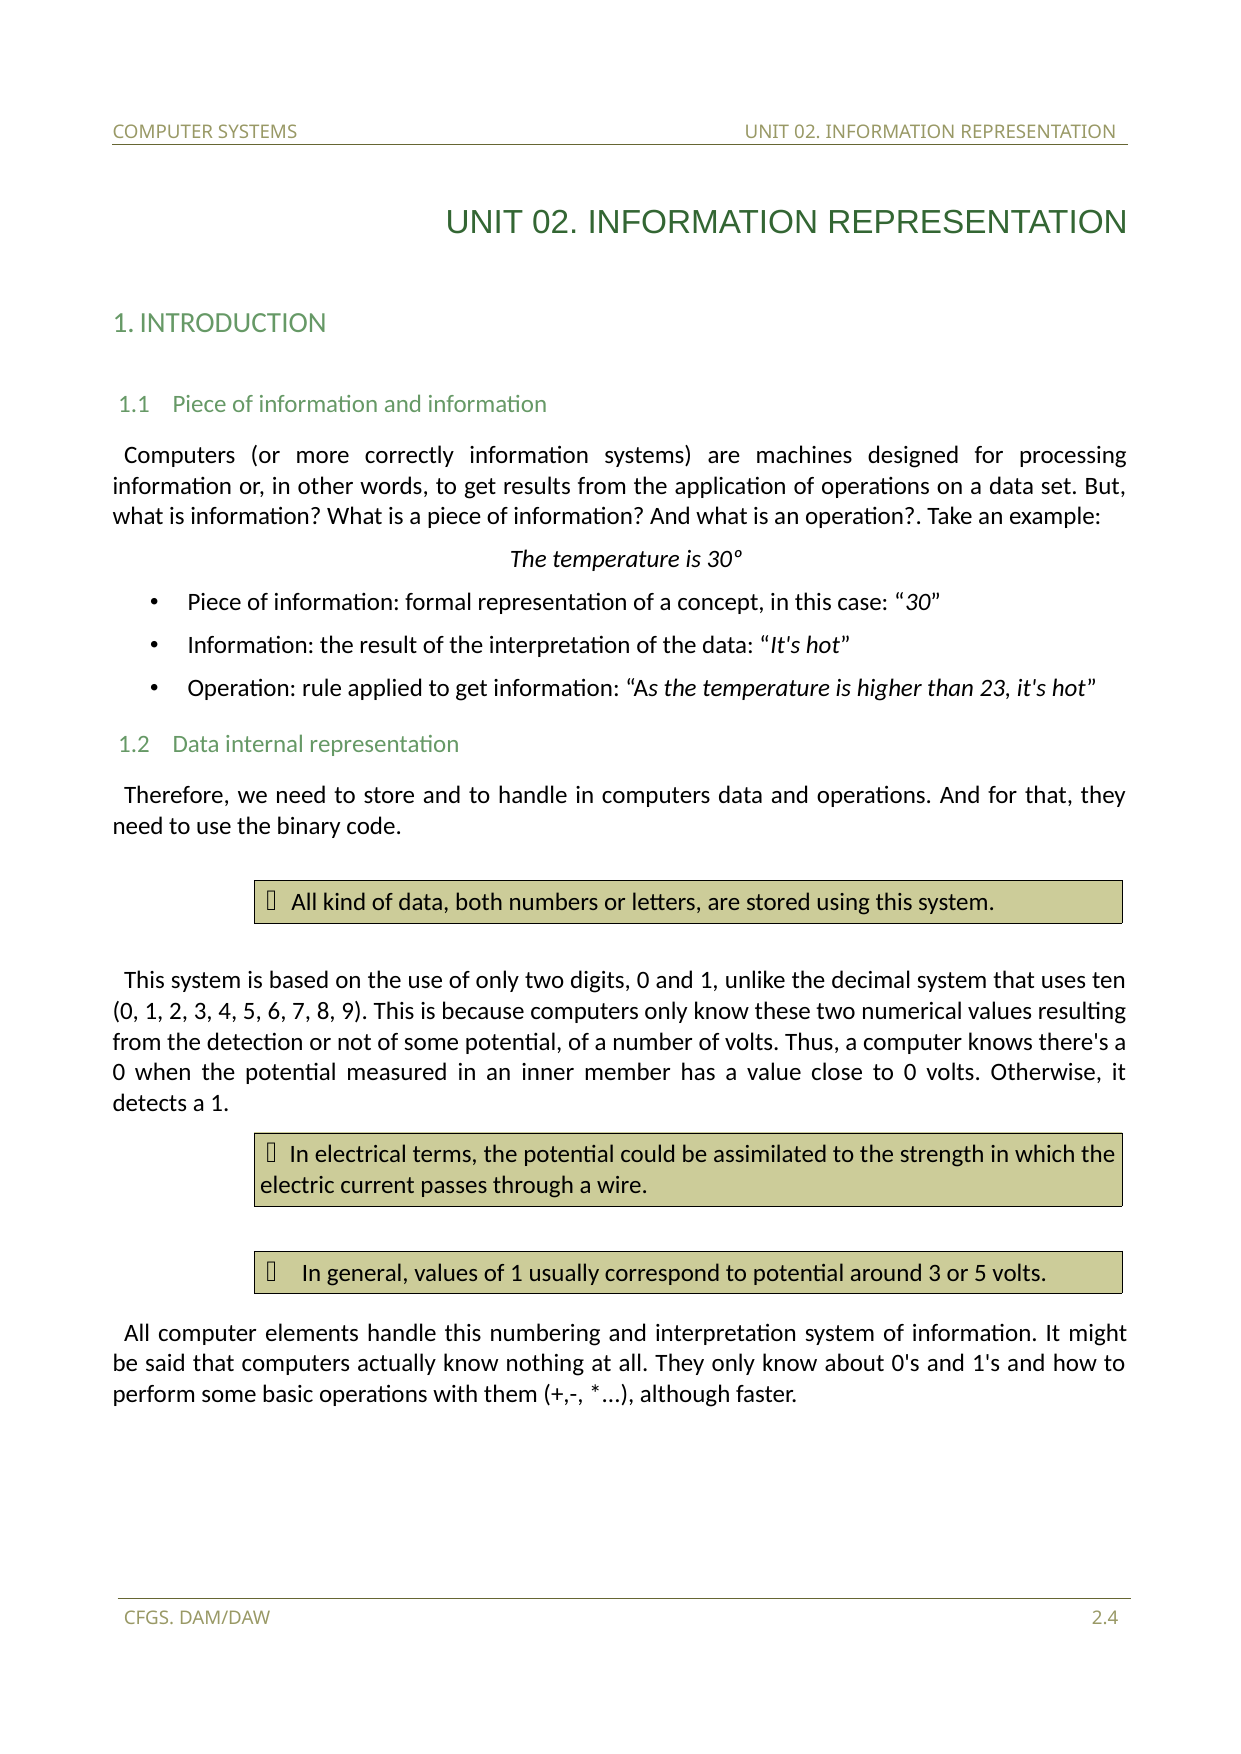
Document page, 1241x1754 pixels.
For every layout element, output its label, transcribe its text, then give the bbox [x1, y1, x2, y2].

text  All kind of data, both numbers or letters, are stored using this system. [255, 881, 1122, 923]
list Operation: rule applied to get information: “As the temperature is higher than 23, it's hot” [150, 672, 1128, 703]
list Piece of information: formal representation of a concept, in this case: “30” [150, 586, 1128, 617]
text This system is based on the use of only two digits, 0 and 1, unlike the decimal system that uses ten (0, 1, 2, 3, 4, 5, 6, 7, 8, 9). This is because computers only know these two numerical values resulting from the detection or not of some potential, of a number of volts. Thus, a computer knows there's a 0 when the potential measured in an inner member has a value close to 0 volts. Otherwise, it detects a 1. [112, 964, 1128, 1117]
text  In electrical terms, the potential could be assimilated to the strength in which the electric current passes through a wire. [255, 1134, 1122, 1206]
text Therefore, we need to store and to handle in computers data and operations. And for that, they need to use the binary code. [112, 779, 1128, 840]
text All computer elements handle this numbering and interpretation system of information. It might be said that computers actually know nothing at all. They only know about 0's and 1's and how to perform some basic operations with them (+,-, *...), although faster. [112, 1317, 1128, 1408]
text UNIT 02. Information Representation [112, 202, 1128, 240]
subtitle Introduction [112, 304, 1128, 339]
text The temperature is 30º [112, 543, 1128, 574]
text  In general, values of 1 usually correspond to potential around 3 or 5 volts. [255, 1252, 1122, 1293]
subtitle Data internal representation [112, 728, 1128, 758]
text Computers (or more correctly information systems) are machines designed for processing information or, in other words, to get results from the application of operations on a data set. But, what is information? What is a piece of information? And what is an operation?. Take an example: [112, 439, 1128, 531]
subtitle Piece of information and information [112, 388, 1128, 419]
list Information: the result of the interpretation of the data: “It's hot” [150, 629, 1128, 660]
